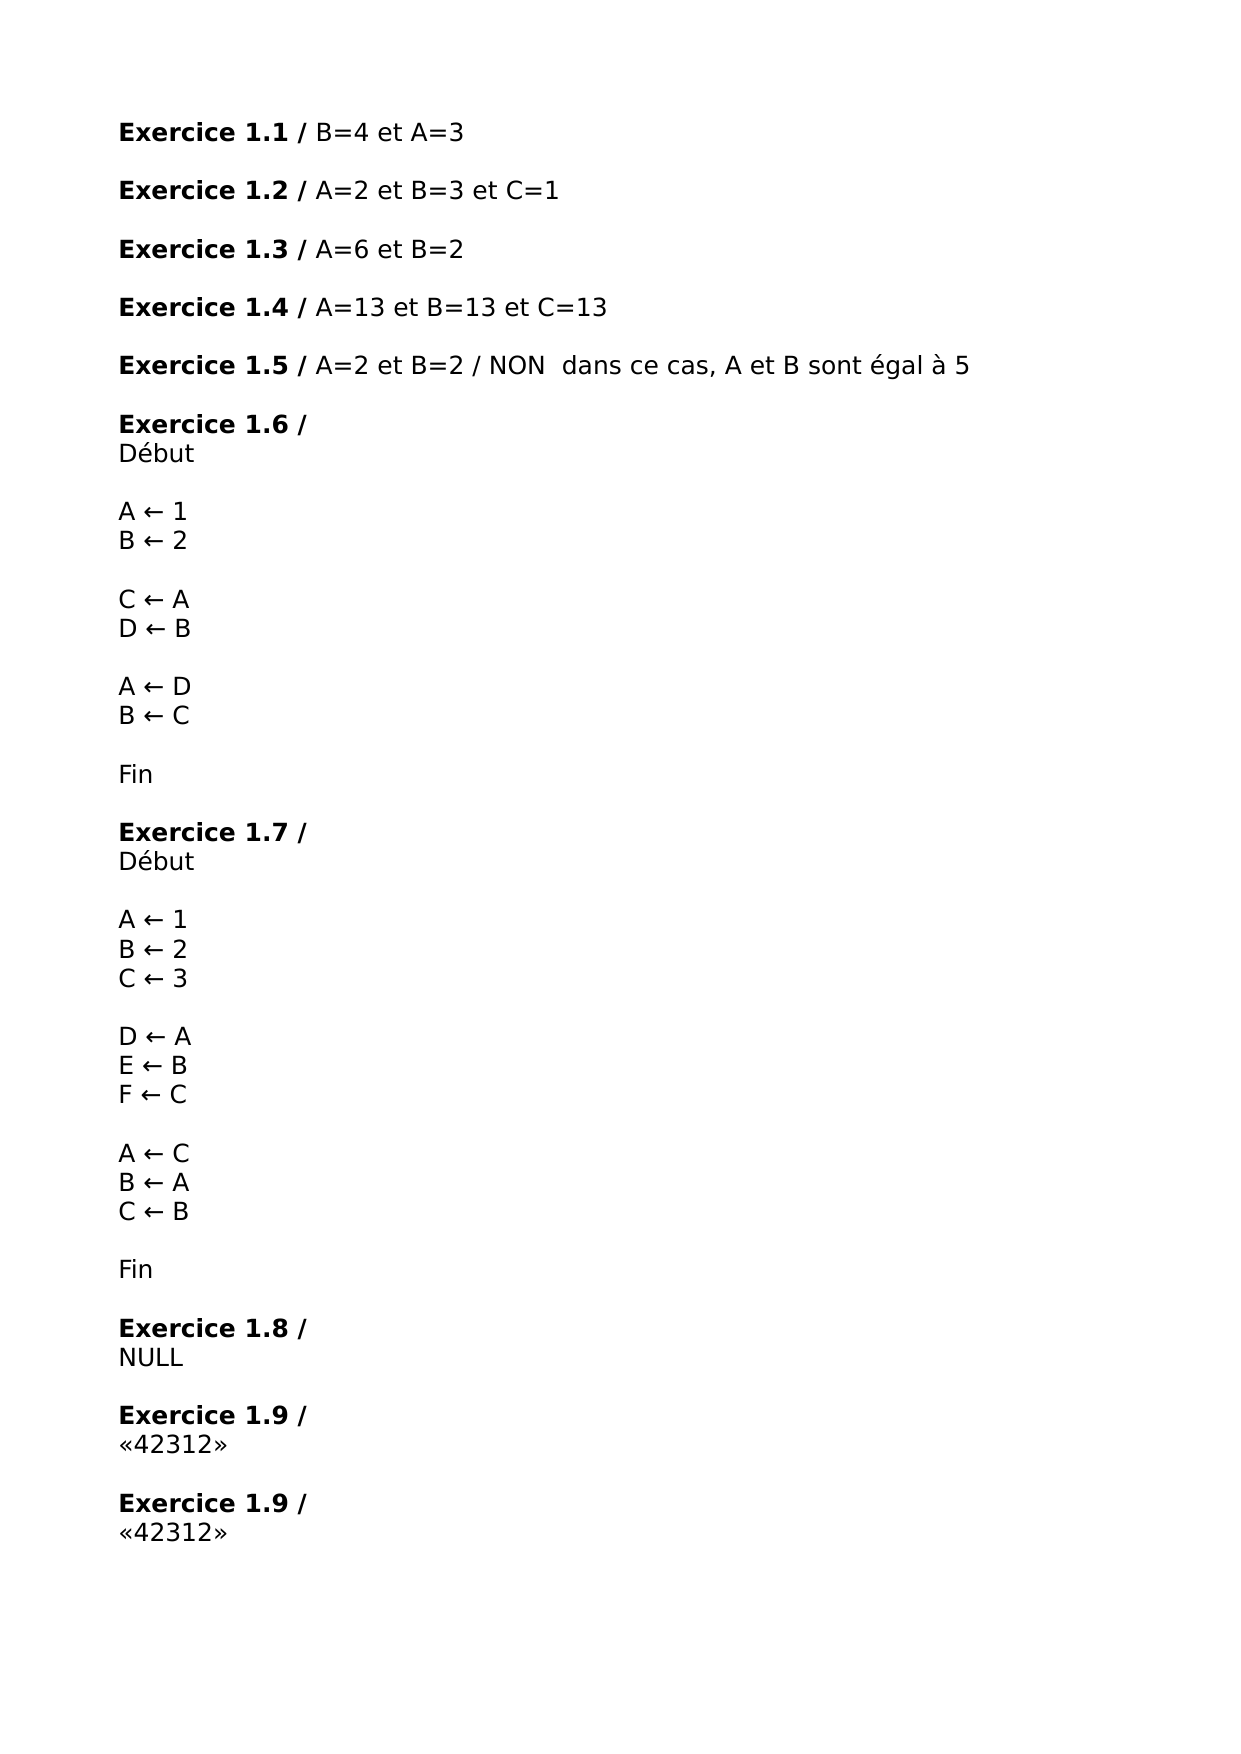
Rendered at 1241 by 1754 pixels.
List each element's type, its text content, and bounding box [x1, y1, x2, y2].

text D ← A [118, 1022, 1122, 1051]
text Exercice 1.3 / A=6 et B=2 [118, 235, 1122, 264]
text D ← B [118, 614, 1122, 643]
text A ← 1 B ← 2 [118, 876, 1122, 964]
text Début [118, 847, 1122, 876]
text Fin [118, 731, 1122, 789]
text A ← C B ← A [118, 1110, 1122, 1197]
text F ← C [118, 1081, 1122, 1110]
text Début [118, 439, 1122, 468]
text Exercice 1.2 / A=2 et B=3 et C=1 [118, 176, 1122, 206]
text Fin [118, 1226, 1122, 1285]
text A ← 1 B ← 2 [118, 468, 1122, 556]
text Exercice 1.9 / [118, 1401, 1122, 1431]
text Exercice 1.6 / [118, 410, 1122, 439]
text Exercice 1.8 / [118, 1314, 1122, 1343]
text A ← D B ← C [118, 643, 1122, 731]
text Exercice 1.4 / A=13 et B=13 et C=13 [118, 293, 1122, 322]
text C ← 3 [118, 964, 1122, 993]
text E ← B [118, 1051, 1122, 1081]
text «42312» [118, 1518, 1122, 1547]
text «42312» [118, 1431, 1122, 1460]
text C ← B [118, 1197, 1122, 1226]
text Exercice 1.9 / [118, 1489, 1122, 1518]
text Exercice 1.1 / B=4 et A=3 [118, 118, 1122, 147]
text Exercice 1.5 / A=2 et B=2 / NON dans ce cas, A et B sont égal à 5 [118, 351, 1122, 381]
text Exercice 1.7 / [118, 818, 1122, 847]
text NULL [118, 1343, 1122, 1372]
text C ← A [118, 585, 1122, 614]
